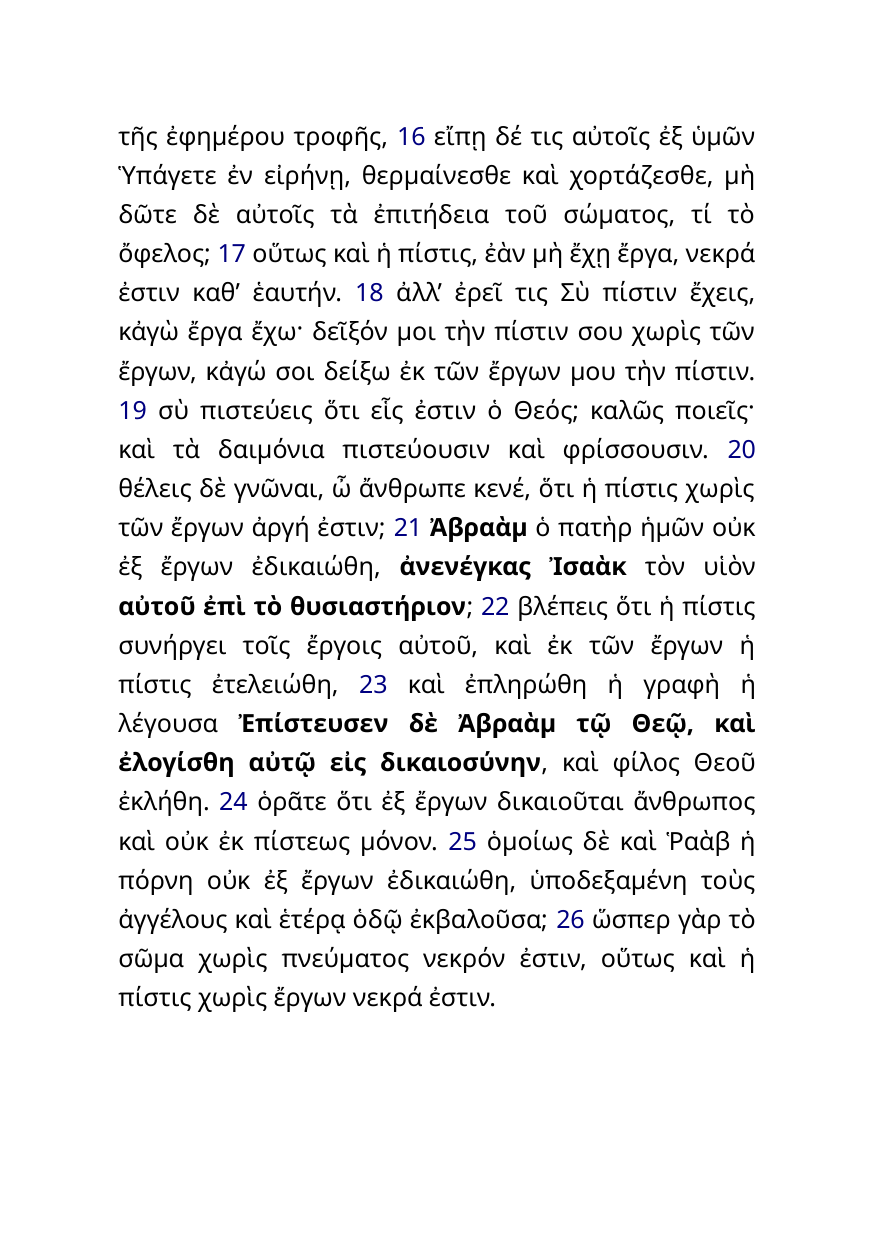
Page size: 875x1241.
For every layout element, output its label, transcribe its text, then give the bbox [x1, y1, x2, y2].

text τῆς ἐφημέρου τροφῆς, 16 εἴπῃ δέ τις αὐτοῖς ἐξ ὑμῶν Ὑπάγετε ἐν εἰρήνῃ, θερμαίνεσθε καὶ χορτάζεσθε, μὴ δῶτε δὲ αὐτοῖς τὰ ἐπιτήδεια τοῦ σώματος, τί τὸ ὄφελος; 17 οὕτως καὶ ἡ πίστις, ἐὰν μὴ ἔχῃ ἔργα, νεκρά ἐστιν καθ’ ἑαυτήν. 18 ἀλλ’ ἐρεῖ τις Σὺ πίστιν ἔχεις, κἀγὼ ἔργα ἔχω· δεῖξόν μοι τὴν πίστιν σου χωρὶς τῶν ἔργων, κἀγώ σοι δείξω ἐκ τῶν ἔργων μου τὴν πίστιν. 19 σὺ πιστεύεις ὅτι εἷς ἐστιν ὁ Θεός; καλῶς ποιεῖς· καὶ τὰ δαιμόνια πιστεύουσιν καὶ φρίσσουσιν. 20 θέλεις δὲ γνῶναι, ὦ ἄνθρωπε κενέ, ὅτι ἡ πίστις χωρὶς τῶν ἔργων ἀργή ἐστιν; 21 Ἀβραὰμ ὁ πατὴρ ἡμῶν οὐκ ἐξ ἔργων ἐδικαιώθη, ἀνενέγκας Ἰσαὰκ τὸν υἱὸν αὐτοῦ ἐπὶ τὸ θυσιαστήριον; 22 βλέπεις ὅτι ἡ πίστις συνήργει τοῖς ἔργοις αὐτοῦ, καὶ ἐκ τῶν ἔργων ἡ πίστις ἐτελειώθη, 23 καὶ ἐπληρώθη ἡ γραφὴ ἡ λέγουσα Ἐπίστευσεν δὲ Ἀβραὰμ τῷ Θεῷ, καὶ ἐλογίσθη αὐτῷ εἰς δικαιοσύνην, καὶ φίλος Θεοῦ ἐκλήθη. 24 ὁρᾶτε ὅτι ἐξ ἔργων δικαιοῦται ἄνθρωπος καὶ οὐκ ἐκ πίστεως μόνον. 25 ὁμοίως δὲ καὶ Ῥαὰβ ἡ πόρνη οὐκ ἐξ ἔργων ἐδικαιώθη, ὑποδεξαμένη τοὺς ἀγγέλους καὶ ἑτέρᾳ ὁδῷ ἐκβαλοῦσα; 26 ὥσπερ γὰρ τὸ σῶμα χωρὶς πνεύματος νεκρόν ἐστιν, οὕτως καὶ ἡ πίστις χωρὶς ἔργων νεκρά ἐστιν. [118, 118, 756, 1014]
